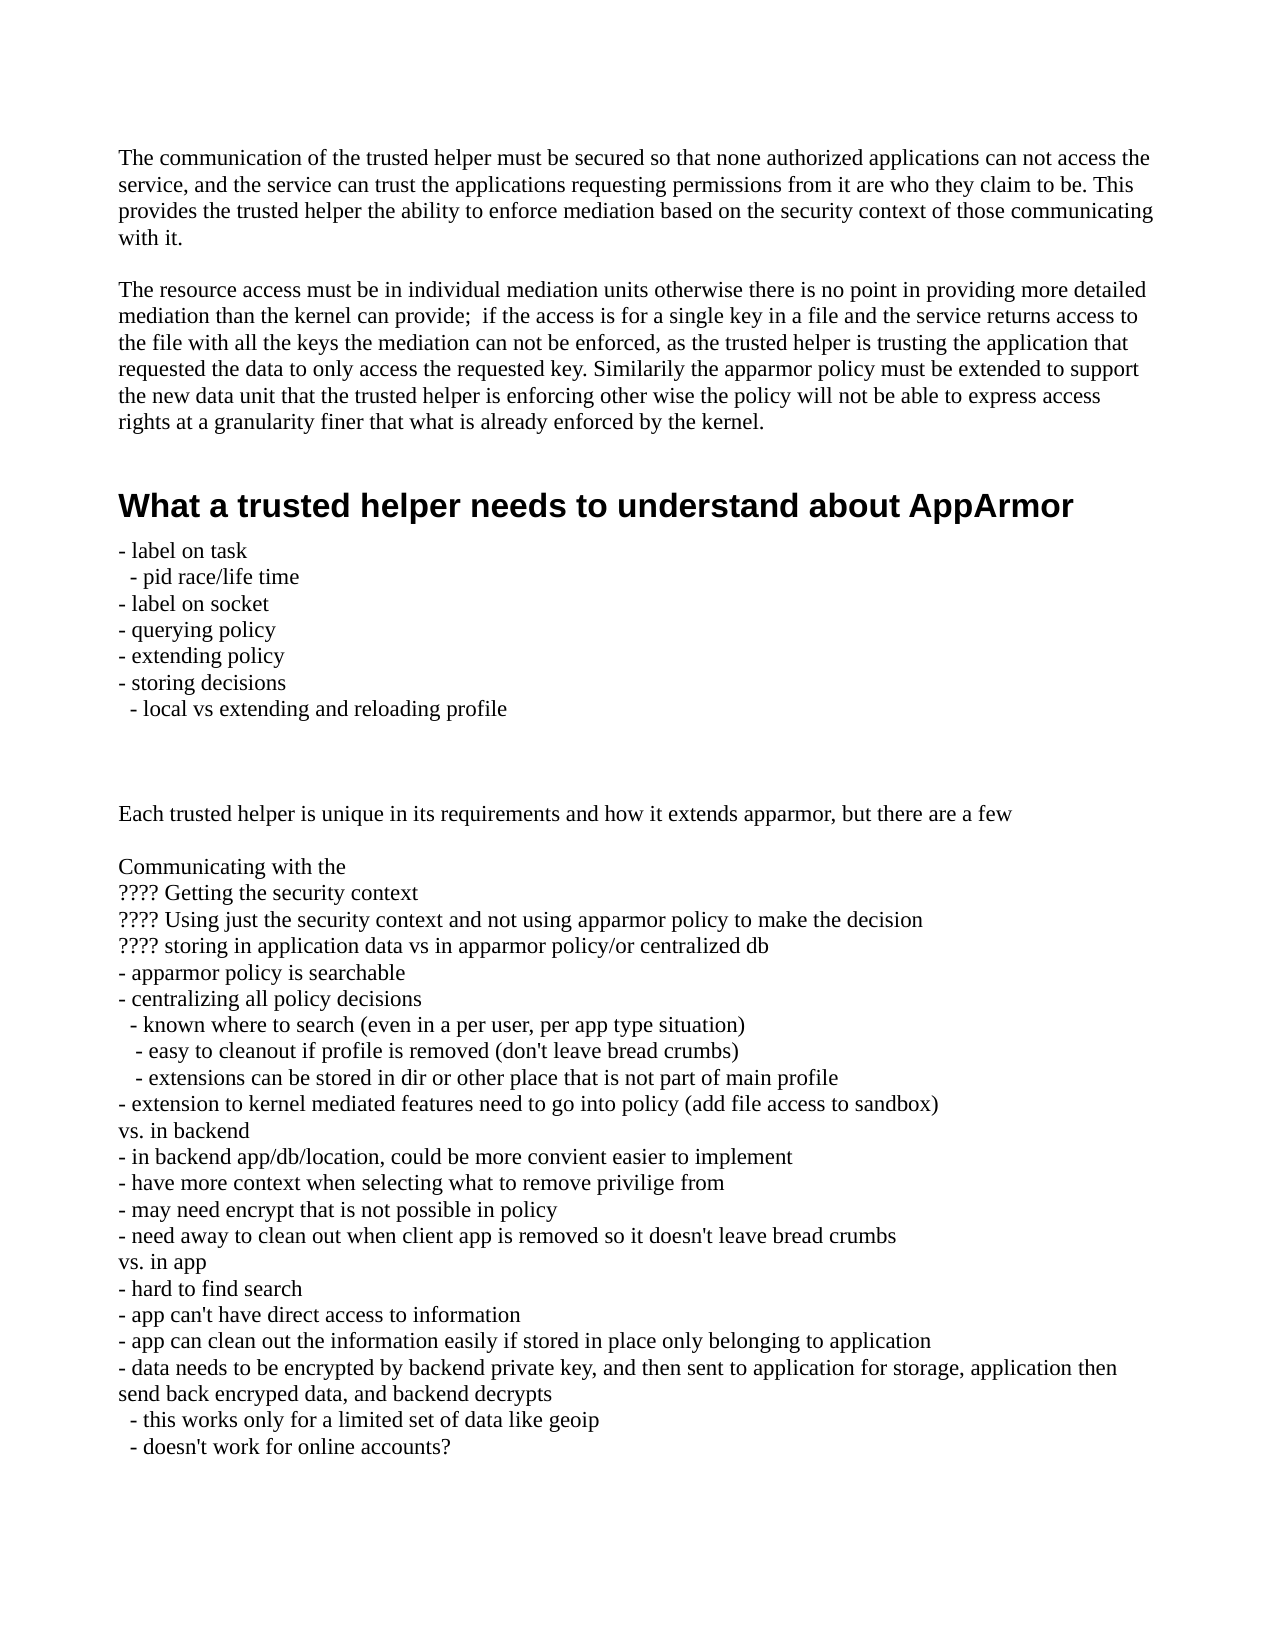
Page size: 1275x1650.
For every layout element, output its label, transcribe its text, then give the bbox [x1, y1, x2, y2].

text ???? Getting the security context [118, 879, 1157, 906]
subtitle What a trusted helper needs to understand about AppArmor [118, 486, 1157, 524]
text Communicating with the [118, 853, 1157, 879]
text The resource access must be in individual mediation units otherwise there is no point in providing more detailed mediation than the kernel can provide; if the access is for a single key in a file and the service returns access to the file with all the keys the mediation can not be enforced, as the trusted helper is trusting the application that requested the data to only access the requested key. Similarily the apparmor policy must be extended to support the new data unit that the trusted helper is enforcing other wise the policy will not be able to express access rights at a granularity finer that what is already enforced by the kernel. [118, 276, 1157, 434]
text - extensions can be stored in dir or other place that is not part of main profile [118, 1064, 1157, 1090]
text - this works only for a limited set of data like geoip [118, 1407, 1157, 1433]
text - doesn't work for online accounts? [118, 1433, 1157, 1459]
text - may need encrypt that is not possible in policy [118, 1196, 1157, 1222]
text The communication of the trusted helper must be secured so that none authorized applications can not access the service, and the service can trust the applications requesting permissions from it are who they claim to be. This provides the trusted helper the ability to enforce mediation based on the security context of those communicating with it. [118, 144, 1157, 250]
text - local vs extending and reloading profile [118, 695, 1157, 721]
text - have more context when selecting what to remove privilige from [118, 1169, 1157, 1196]
text - storing decisions [118, 669, 1157, 695]
text - label on task [118, 537, 1157, 563]
text vs. in backend [118, 1117, 1157, 1143]
text - pid race/life time [118, 563, 1157, 589]
text ???? Using just the security context and not using apparmor policy to make the decision [118, 906, 1157, 932]
text ???? storing in application data vs in apparmor policy/or centralized db [118, 932, 1157, 958]
text - extension to kernel mediated features need to go into policy (add file access to sandbox) [118, 1090, 1157, 1117]
text - centralizing all policy decisions [118, 985, 1157, 1011]
text - querying policy [118, 616, 1157, 642]
text - in backend app/db/location, could be more convient easier to implement [118, 1143, 1157, 1169]
text - known where to search (even in a per user, per app type situation) - easy to cleanout if profile is removed (don't leave bread crumbs) [118, 1011, 1157, 1064]
text - app can't have direct access to information [118, 1301, 1157, 1327]
text - data needs to be encrypted by backend private key, and then sent to application for storage, application then send back encryped data, and backend decrypts [118, 1354, 1157, 1407]
text Each trusted helper is unique in its requirements and how it extends apparmor, but there are a few [118, 800, 1157, 827]
text - need away to clean out when client app is removed so it doesn't leave bread crumbs [118, 1222, 1157, 1248]
text - apparmor policy is searchable [118, 958, 1157, 985]
text vs. in app [118, 1248, 1157, 1275]
text - extending policy [118, 642, 1157, 669]
text - hard to find search [118, 1275, 1157, 1301]
text - label on socket [118, 589, 1157, 616]
text - app can clean out the information easily if stored in place only belonging to application [118, 1327, 1157, 1354]
